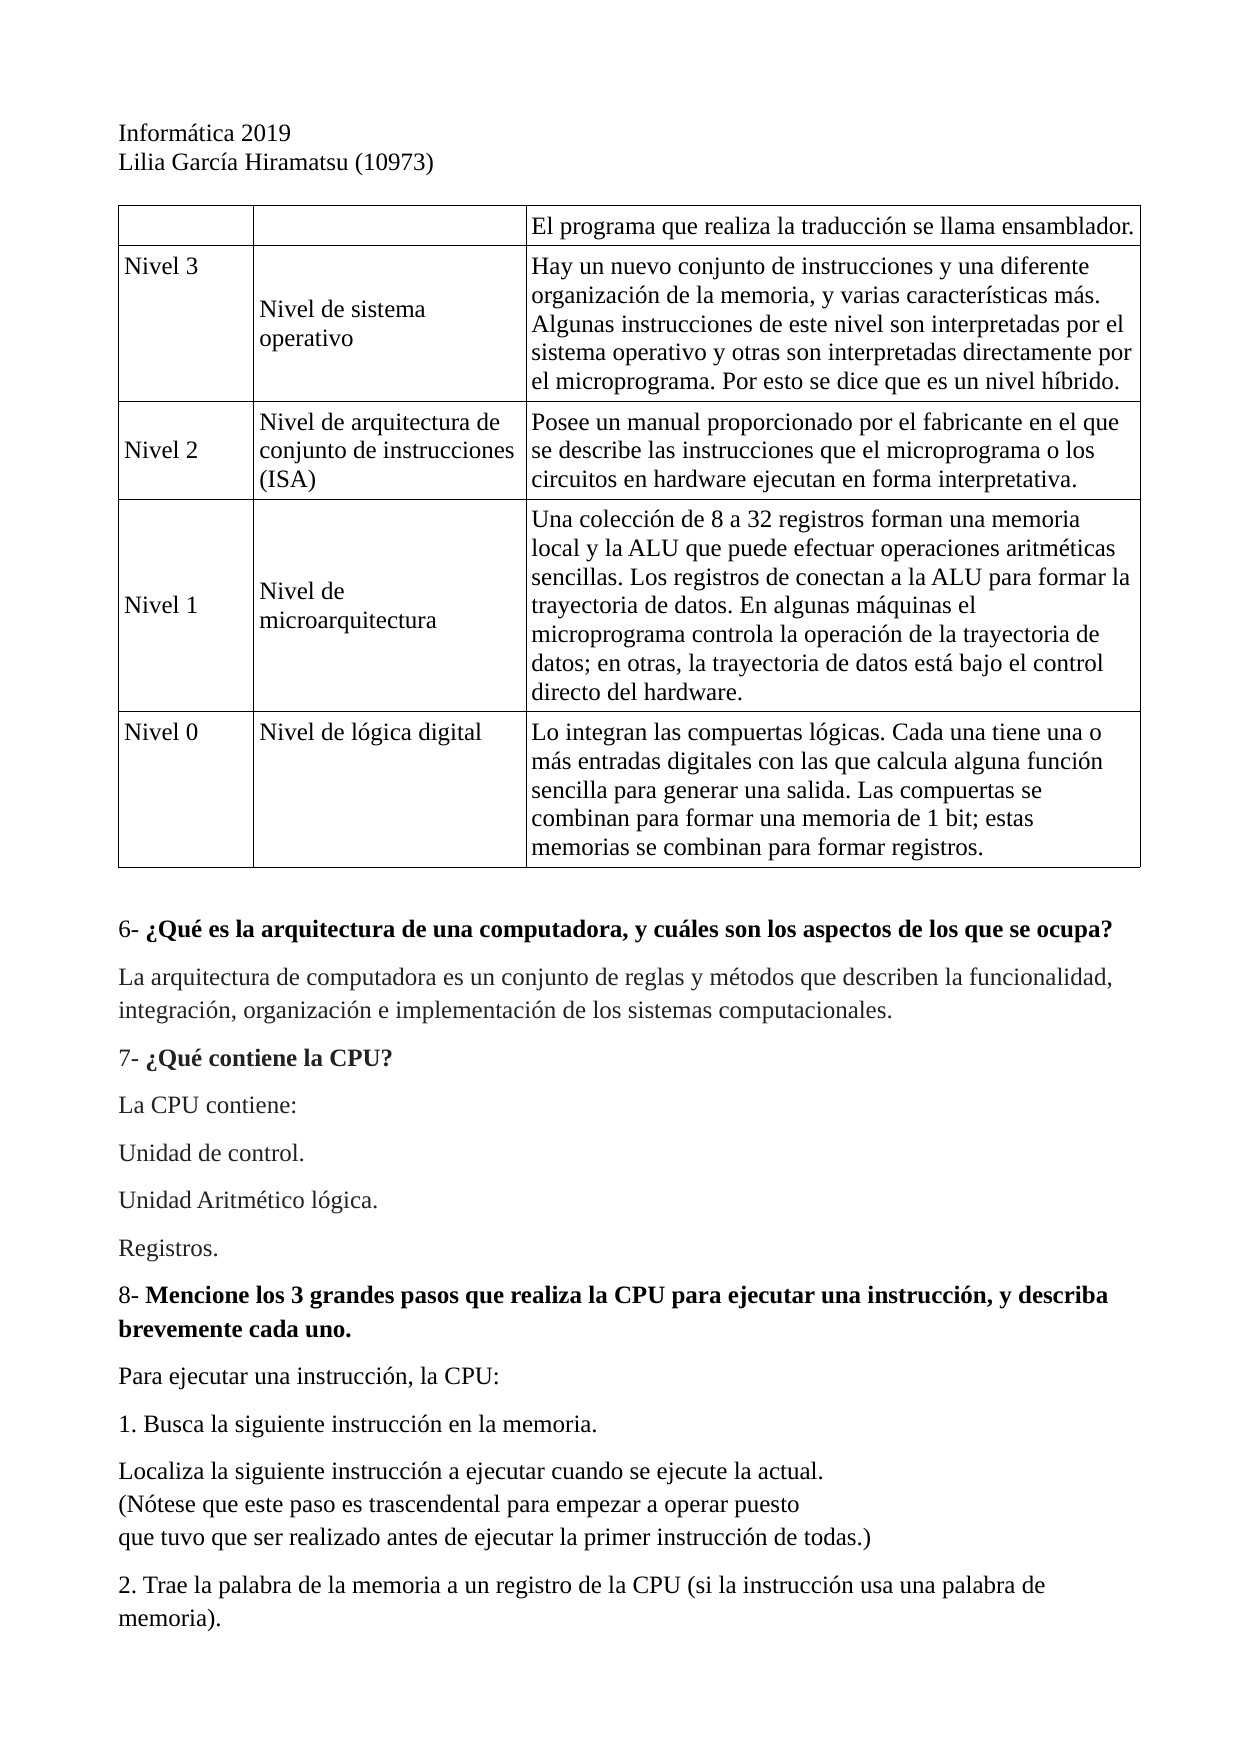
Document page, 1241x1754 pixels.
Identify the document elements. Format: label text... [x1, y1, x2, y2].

text La CPU contiene: [118, 1090, 1122, 1119]
text 8- Mencione los 3 grandes pasos que realiza la CPU para ejecutar una instrucción, y describa brevemente cada uno. [118, 1281, 1122, 1342]
table_cell Nivel de arquitectura de conjunto de instrucciones (ISA) [254, 402, 526, 498]
table_cell Nivel 0 [119, 712, 253, 867]
table_cell Nivel 1 [119, 500, 253, 711]
text 1. Busca la siguiente instrucción en la memoria. [118, 1409, 1122, 1438]
text Registros. [118, 1233, 1122, 1262]
table_cell Una colección de 8 a 32 registros forman una memoria local y la ALU que puede efectuar operaciones aritméticas sencillas. Los registros de conectan a la ALU para formar la trayectoria de datos. En algunas máquinas el microprograma controla la operación de la trayectoria de datos; en otras, la trayectoria de datos está bajo el control directo del hardware. [527, 500, 1140, 711]
text 7- ¿Qué contiene la CPU? [118, 1043, 1122, 1071]
table_cell Lo integran las compuertas lógicas. Cada una tiene una o más entradas digitales con las que calcula alguna función sencilla para generar una salida. Las compuertas se combinan para formar una memoria de 1 bit; estas memorias se combinan para formar registros. [527, 712, 1140, 867]
text Unidad Aritmético lógica. [118, 1185, 1122, 1214]
table_cell Hay un nuevo conjunto de instrucciones y una diferente organización de la memoria, y varias características más. Algunas instrucciones de este nivel son interpretadas por el sistema operativo y otras son interpretadas directamente por el microprograma. Por esto se dice que es un nivel híbrido. [527, 246, 1140, 401]
text 2. Trae la palabra de la memoria a un registro de la CPU (si la instrucción usa una palabra de memoria). [118, 1570, 1122, 1632]
table_cell [119, 206, 253, 245]
table_cell Nivel 2 [119, 402, 253, 498]
table_cell Posee un manual proporcionado por el fabricante en el que se describe las instrucciones que el microprograma o los circuitos en hardware ejecutan en forma interpretativa. [527, 402, 1140, 498]
table_cell Nivel de microarquitectura [254, 500, 526, 711]
text Localiza la siguiente instrucción a ejecutar cuando se ejecute la actual. (Nótese que este paso es trascendental para empezar a operar puesto que tuvo que ser realizado antes de ejecutar la primer instrucción de todas.) [118, 1456, 1122, 1551]
table_cell [254, 206, 526, 245]
text Para ejecutar una instrucción, la CPU: [118, 1361, 1122, 1390]
table_cell Nivel 3 [119, 246, 253, 401]
table_cell Nivel de lógica digital [254, 712, 526, 867]
text 6- ¿Qué es la arquitectura de una computadora, y cuáles son los aspectos de los que se ocupa? [118, 914, 1122, 943]
table_cell Nivel de sistema operativo [254, 246, 526, 401]
text Unidad de control. [118, 1138, 1122, 1167]
table_cell El programa que realiza la traducción se llama ensamblador. [527, 206, 1140, 245]
text La arquitectura de computadora es un conjunto de reglas y métodos que describen la funcionalidad, integración, organización e implementación de los sistemas computacionales. [118, 962, 1122, 1024]
